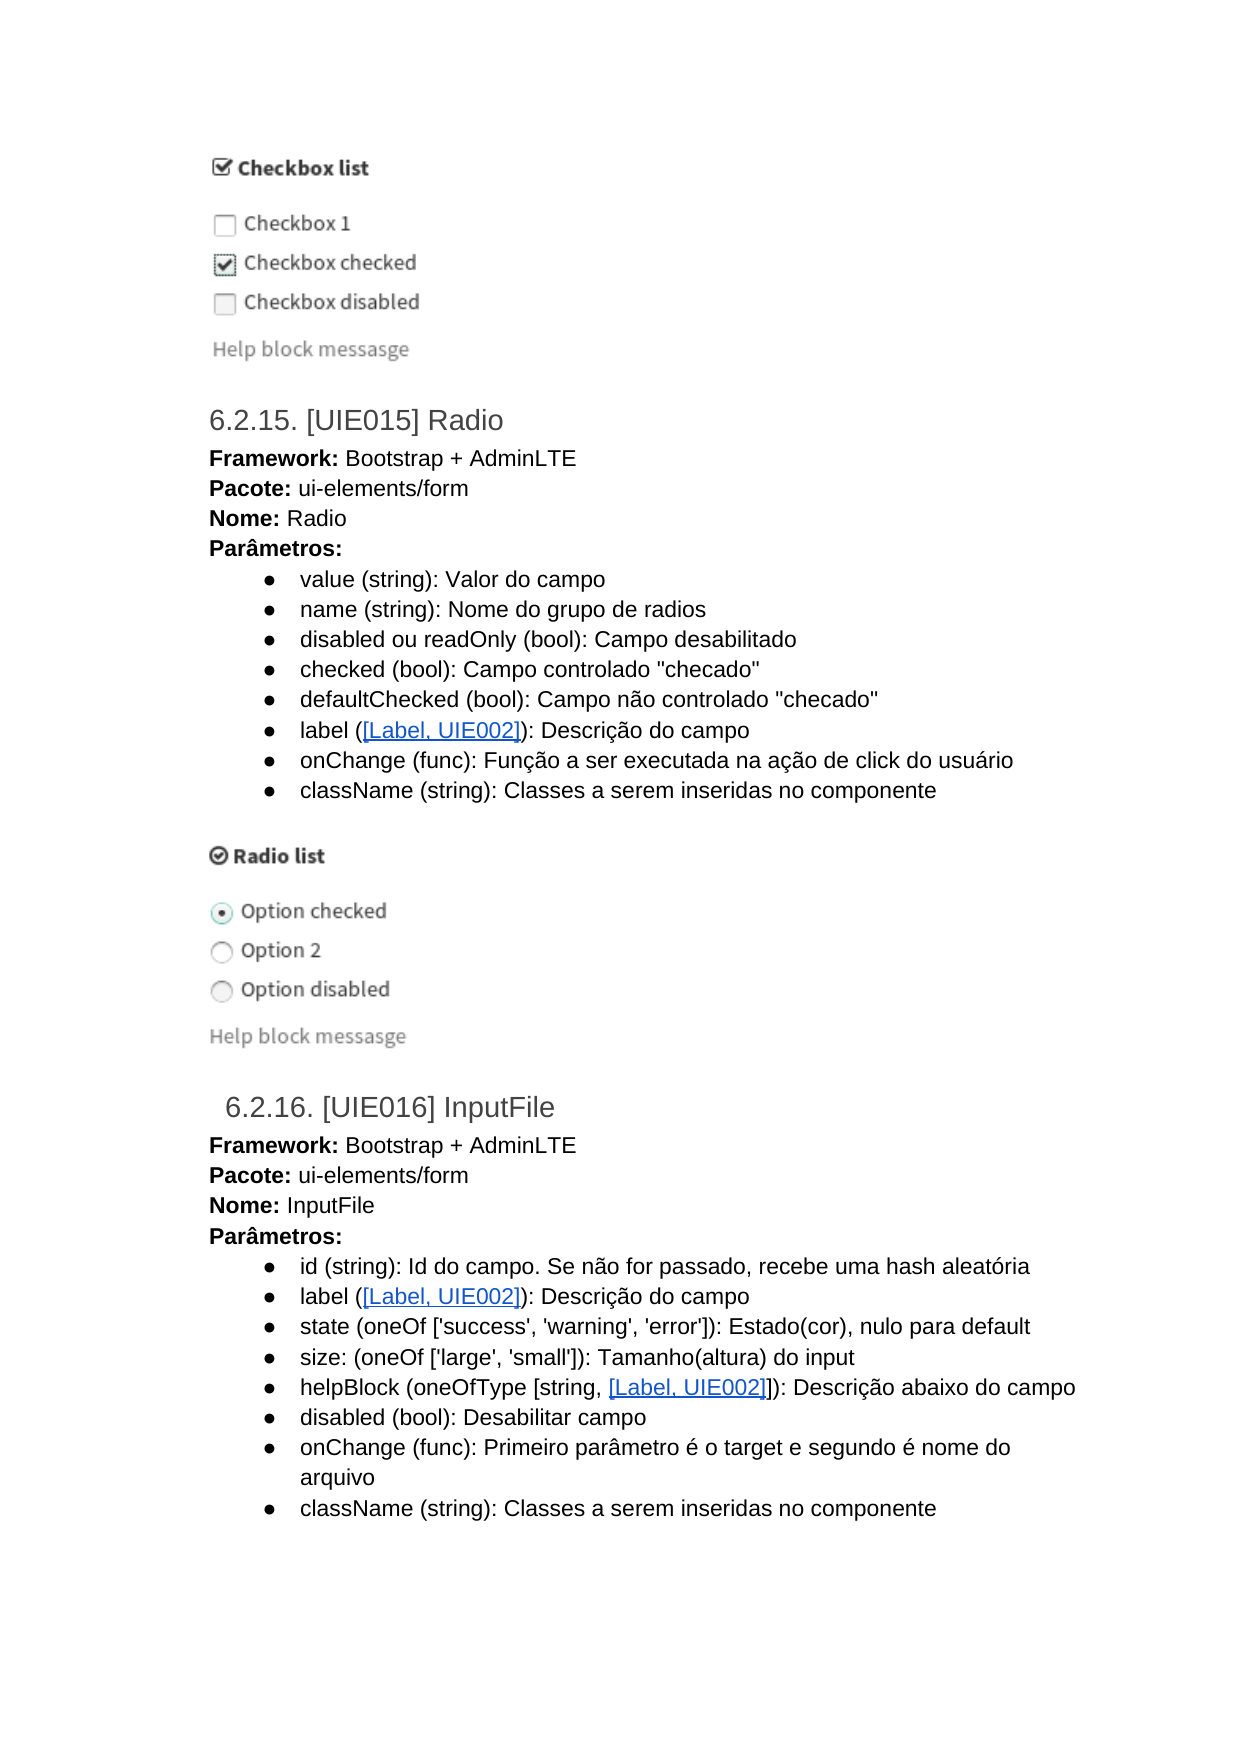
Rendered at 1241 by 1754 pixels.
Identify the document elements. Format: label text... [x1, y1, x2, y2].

list disabled ou readOnly (bool): Campo desabilitado [262, 626, 1090, 652]
text Nome: InputFile [209, 1192, 1090, 1219]
subtitle 6.2.15. [UIE015] Radio [209, 403, 1090, 436]
text Parâmetros: [209, 1223, 1090, 1249]
list size: (oneOf ['large', 'small']): Tamanho(altura) do input [262, 1343, 1090, 1370]
list label ([Label, UIE002]): Descrição do campo [262, 717, 1090, 743]
text Framework: Bootstrap + AdminLTE [209, 445, 1090, 471]
list onChange (func): Função a ser executada na ação de click do usuário [262, 747, 1090, 773]
text Parâmetros: [209, 535, 1090, 562]
list state (oneOf ['success', 'warning', 'error']): Estado(cor), nulo para default [262, 1313, 1090, 1340]
list defaultChecked (bool): Campo não controlado "checado" [262, 686, 1090, 713]
subtitle 6.2.16. [UIE016] InputFile [209, 1090, 1090, 1124]
list disabled (bool): Desabilitar campo [262, 1404, 1090, 1430]
list label ([Label, UIE002]): Descrição do campo [262, 1283, 1090, 1309]
list name (string): Nome do grupo de radios [262, 596, 1090, 622]
list onChange (func): Primeiro parâmetro é o target e segundo é nome do arquivo [262, 1434, 1090, 1491]
text Pacote: ui-elements/form [209, 475, 1090, 501]
list checked (bool): Campo controlado "checado" [262, 656, 1090, 682]
text Pacote: ui-elements/form [209, 1162, 1090, 1189]
picture [208, 150, 427, 366]
text Nome: Radio [209, 505, 1090, 531]
list className (string): Classes a serem inseridas no componente [262, 1494, 1090, 1521]
list className (string): Classes a serem inseridas no componente [262, 777, 1090, 803]
list value (string): Valor do campo [262, 566, 1090, 592]
text Framework: Bootstrap + AdminLTE [209, 1132, 1090, 1158]
list id (string): Id do campo. Se não for passado, recebe uma hash aleatória [262, 1253, 1090, 1279]
picture [208, 837, 413, 1053]
list helpBlock (oneOfType [string, [Label, UIE002]]): Descrição abaixo do campo [262, 1374, 1090, 1400]
